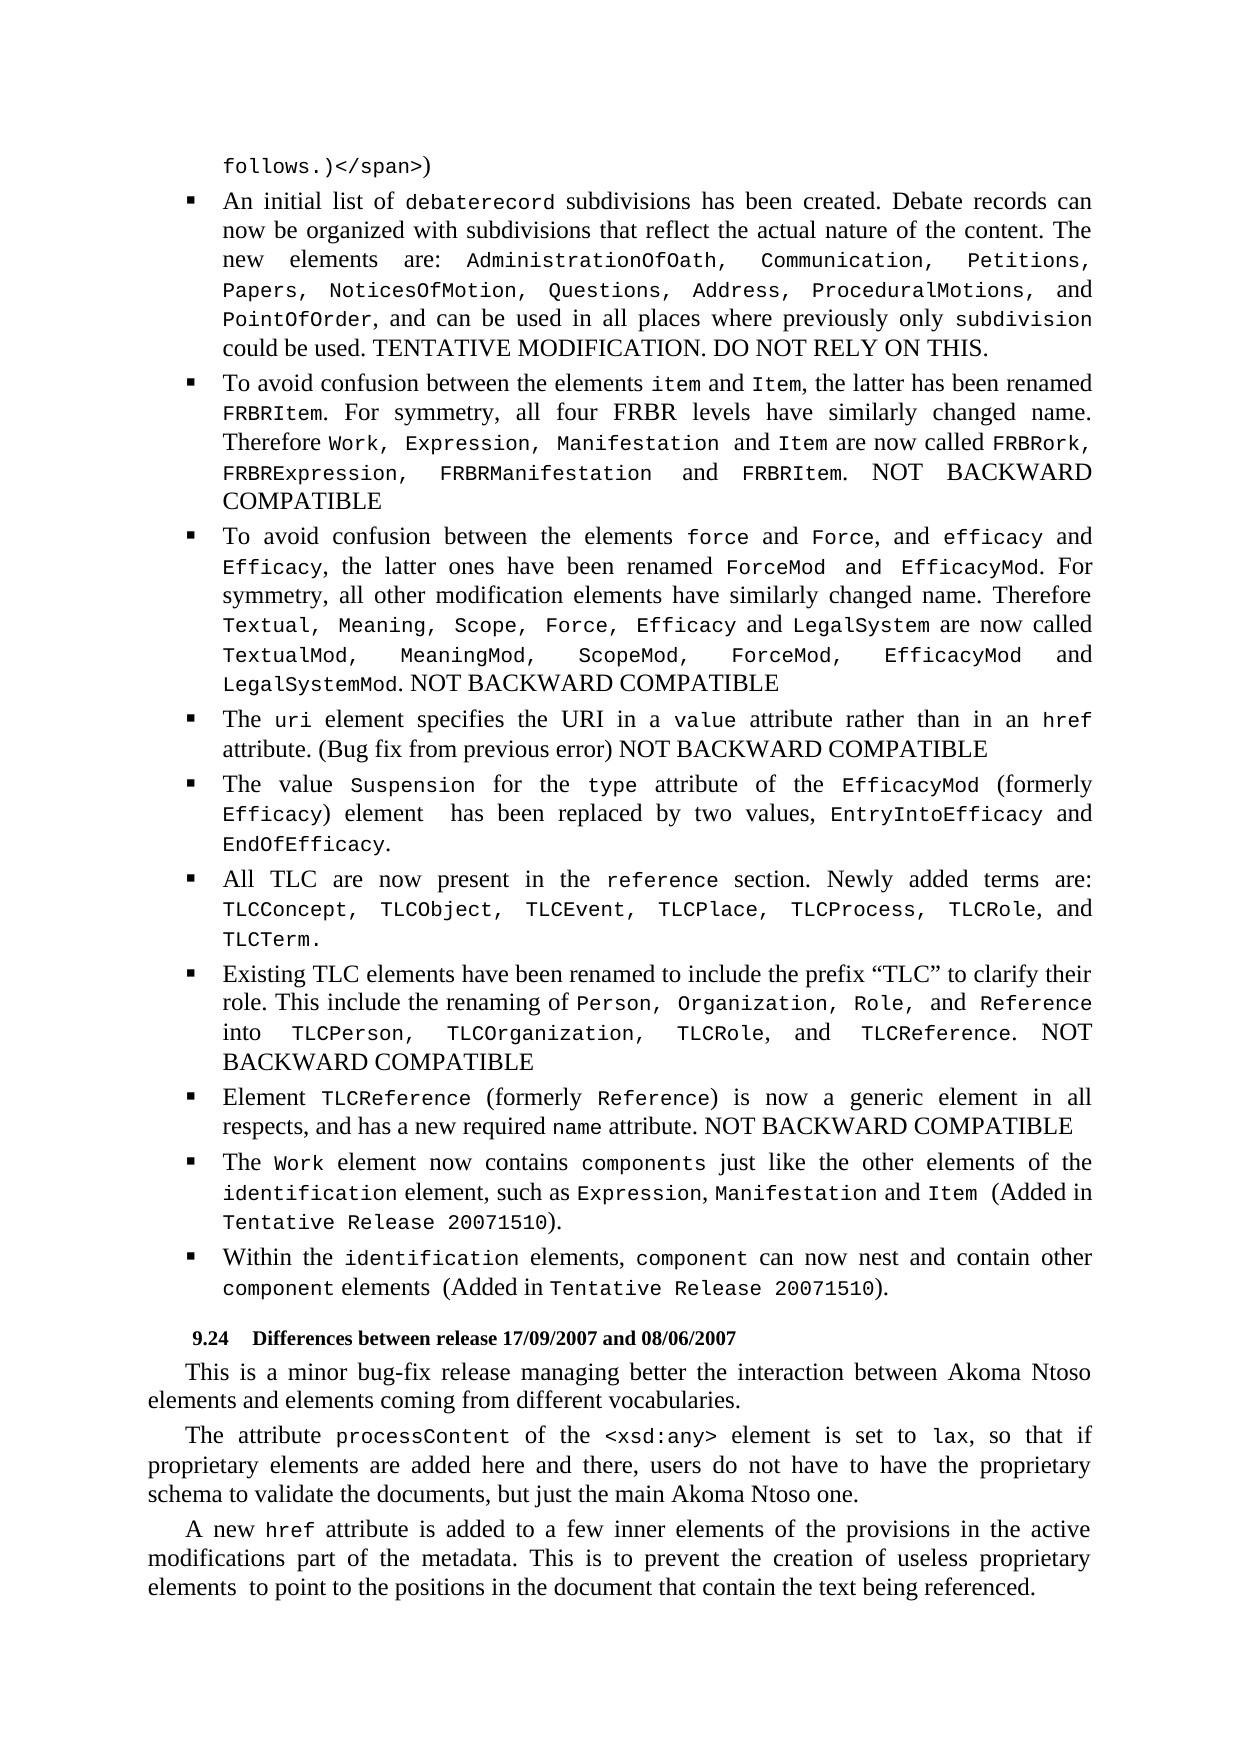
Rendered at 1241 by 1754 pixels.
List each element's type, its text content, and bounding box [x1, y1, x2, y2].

text A new href attribute is added to a few inner elements of the provisions in the active modifications part of the metadata. This is to prevent the creation of useless proprietary elements to point to the positions in the document that contain the text being referenced. [148, 1514, 1092, 1601]
list All TLC are now present in the reference section. Newly added terms are: TLCConcept, TLCObject, TLCEvent, TLCPlace, TLCProcess, TLCRole, and TLCTerm. [185, 864, 1092, 952]
text The attribute processContent of the <xsd:any> element is set to lax, so that if proprietary elements are added here and there, users do not have to have the proprietary schema to validate the documents, but just the main Akoma Ntoso one. [148, 1420, 1092, 1507]
list The value Suspension for the type attribute of the EfficacyMod (formerly Efficacy) element has been replaced by two values, EntryIntoEfficacy and EndOfEfficacy. [185, 769, 1092, 857]
subtitle Differences between release 17/09/2007 and 08/06/2007 [192, 1326, 1092, 1350]
list The uri element specifies the URI in a value attribute rather than in an href attribute. (Bug fix from previous error) NOT BACKWARD COMPATIBLE [185, 704, 1092, 762]
list Element TLCReference (formerly Reference) is now a generic element in all respects, and has a new required name attribute. NOT BACKWARD COMPATIBLE [185, 1082, 1092, 1141]
list To avoid confusion between the elements force and Force, and efficacy and Efficacy, the latter ones have been renamed ForceMod and EfficacyMod. For symmetry, all other modification elements have similarly changed name. Therefore Textual, Meaning, Scope, Force, Efficacy and LegalSystem are now called TextualMod, MeaningMod, ScopeMod, ForceMod, EfficacyMod and LegalSystemMod. NOT BACKWARD COMPATIBLE [185, 521, 1092, 698]
list follows.)</span>) [185, 150, 1092, 179]
list Within the identification elements, component can now nest and contain other component elements (Added in Tentative Release 20071510). [185, 1242, 1092, 1301]
list To avoid confusion between the elements item and Item, the latter has been renamed FRBRItem. For symmetry, all four FRBR levels have similarly changed name. Therefore Work, Expression, Manifestation and Item are now called FRBRork, FRBRExpression, FRBRManifestation and FRBRItem. NOT BACKWARD COMPATIBLE [185, 368, 1092, 515]
list The Work element now contains components just like the other elements of the identification element, such as Expression, Manifestation and Item (Added in Tentative Release 20071510). [185, 1147, 1092, 1236]
list Existing TLC elements have been renamed to include the prefix “TLC” to clarify their role. This include the renaming of Person, Organization, Role, and Reference into TLCPerson, TLCOrganization, TLCRole, and TLCReference. NOT BACKWARD COMPATIBLE [185, 959, 1092, 1075]
text This is a minor bug-fix release managing better the interaction between Akoma Ntoso elements and elements coming from different vocabularies. [148, 1357, 1092, 1414]
list An initial list of debaterecord subdivisions has been created. Debate records can now be organized with subdivisions that reflect the actual nature of the content. The new elements are: AdministrationOfOath, Communication, Petitions, Papers, NoticesOfMotion, Questions, Address, ProceduralMotions, and PointOfOrder, and can be used in all places where previously only subdivision could be used. TENTATIVE MODIFICATION. DO NOT RELY ON THIS. [185, 186, 1092, 362]
